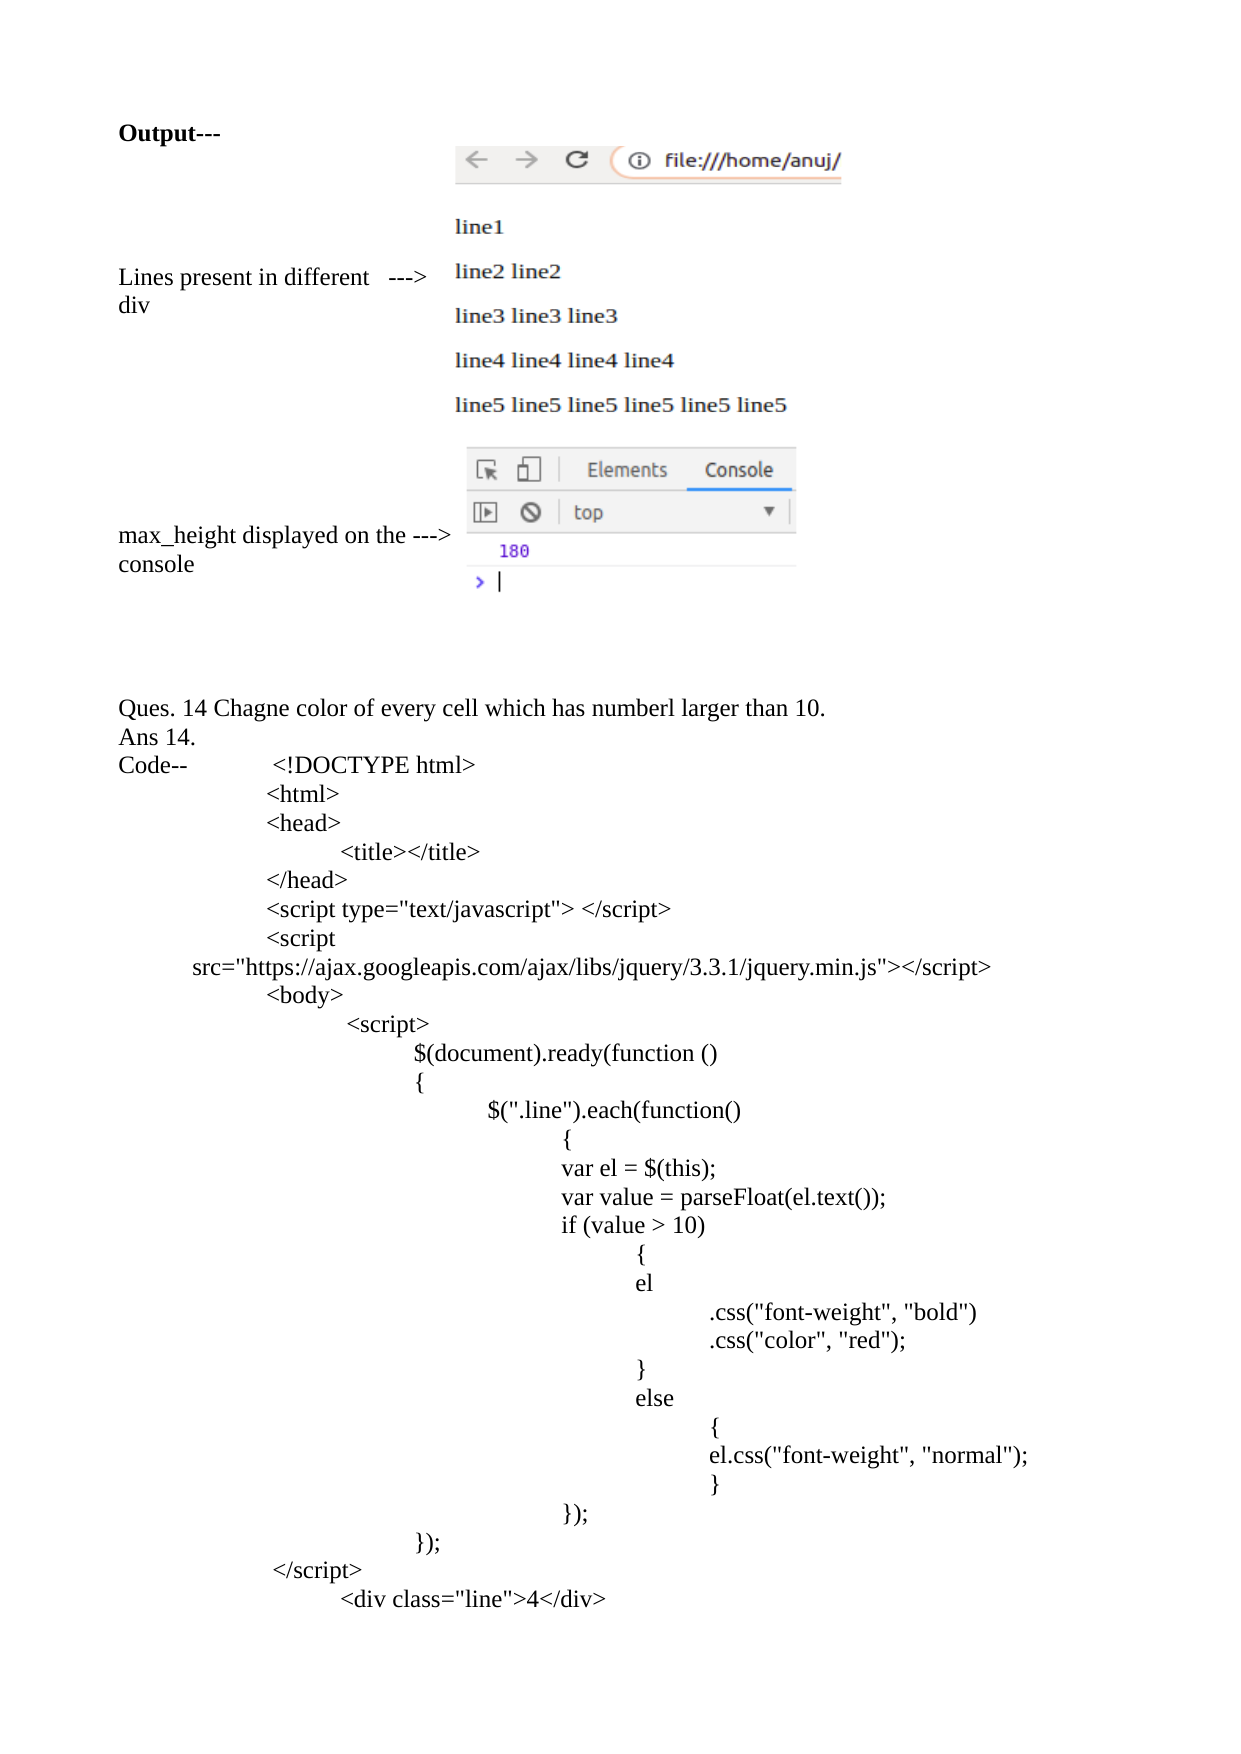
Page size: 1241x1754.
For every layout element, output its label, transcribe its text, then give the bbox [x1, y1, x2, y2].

text Ques. 14 Chagne color of every cell which has numberl larger than 10. [118, 693, 1122, 722]
text { [118, 1124, 1122, 1153]
text { [118, 1067, 1122, 1096]
text { [118, 1239, 1122, 1268]
text $(".line").each(function() [118, 1096, 1122, 1124]
text el.css("font-weight", "normal"); [118, 1441, 1122, 1469]
picture [455, 146, 842, 685]
text max_height displayed on the ---> [118, 521, 466, 549]
text </head> [118, 866, 1122, 894]
text }); [118, 1498, 1122, 1527]
text if (value > 10) [118, 1211, 1122, 1239]
text <div class="line">4</div> [118, 1584, 1122, 1613]
text $(document).ready(function () [118, 1038, 1122, 1067]
text <head> [118, 808, 1122, 837]
text Lines present in different ---> [118, 262, 455, 291]
text var value = parseFloat(el.text()); [118, 1182, 1122, 1211]
text div [118, 291, 455, 319]
text [842, 291, 1122, 319]
text Code-- <!DOCTYPE html> [118, 751, 1122, 779]
text <script> [118, 1009, 1122, 1038]
text [842, 262, 1122, 291]
text [797, 549, 1122, 578]
text <body> [118, 981, 1122, 1009]
text { [118, 1412, 1122, 1441]
text } [118, 1354, 1122, 1383]
text <html> [118, 779, 1122, 808]
text .css("font-weight", "bold") [118, 1297, 1122, 1326]
text else [118, 1383, 1122, 1412]
text var el = $(this); [118, 1153, 1122, 1182]
text [797, 521, 1122, 549]
text <script src="https://ajax.googleapis.com/ajax/libs/jquery/3.3.1/jquery.min.js"></script> [118, 923, 1122, 981]
text el [118, 1268, 1122, 1297]
text <title></title> [118, 837, 1122, 866]
text }); [118, 1527, 1122, 1556]
text } [118, 1469, 1122, 1498]
text Output--- [118, 118, 1122, 147]
text <script type="text/javascript"> </script> [118, 894, 1122, 923]
text </script> [118, 1556, 1122, 1584]
text console [118, 549, 466, 578]
text Ans 14. [118, 722, 1122, 751]
text .css("color", "red"); [118, 1326, 1122, 1354]
